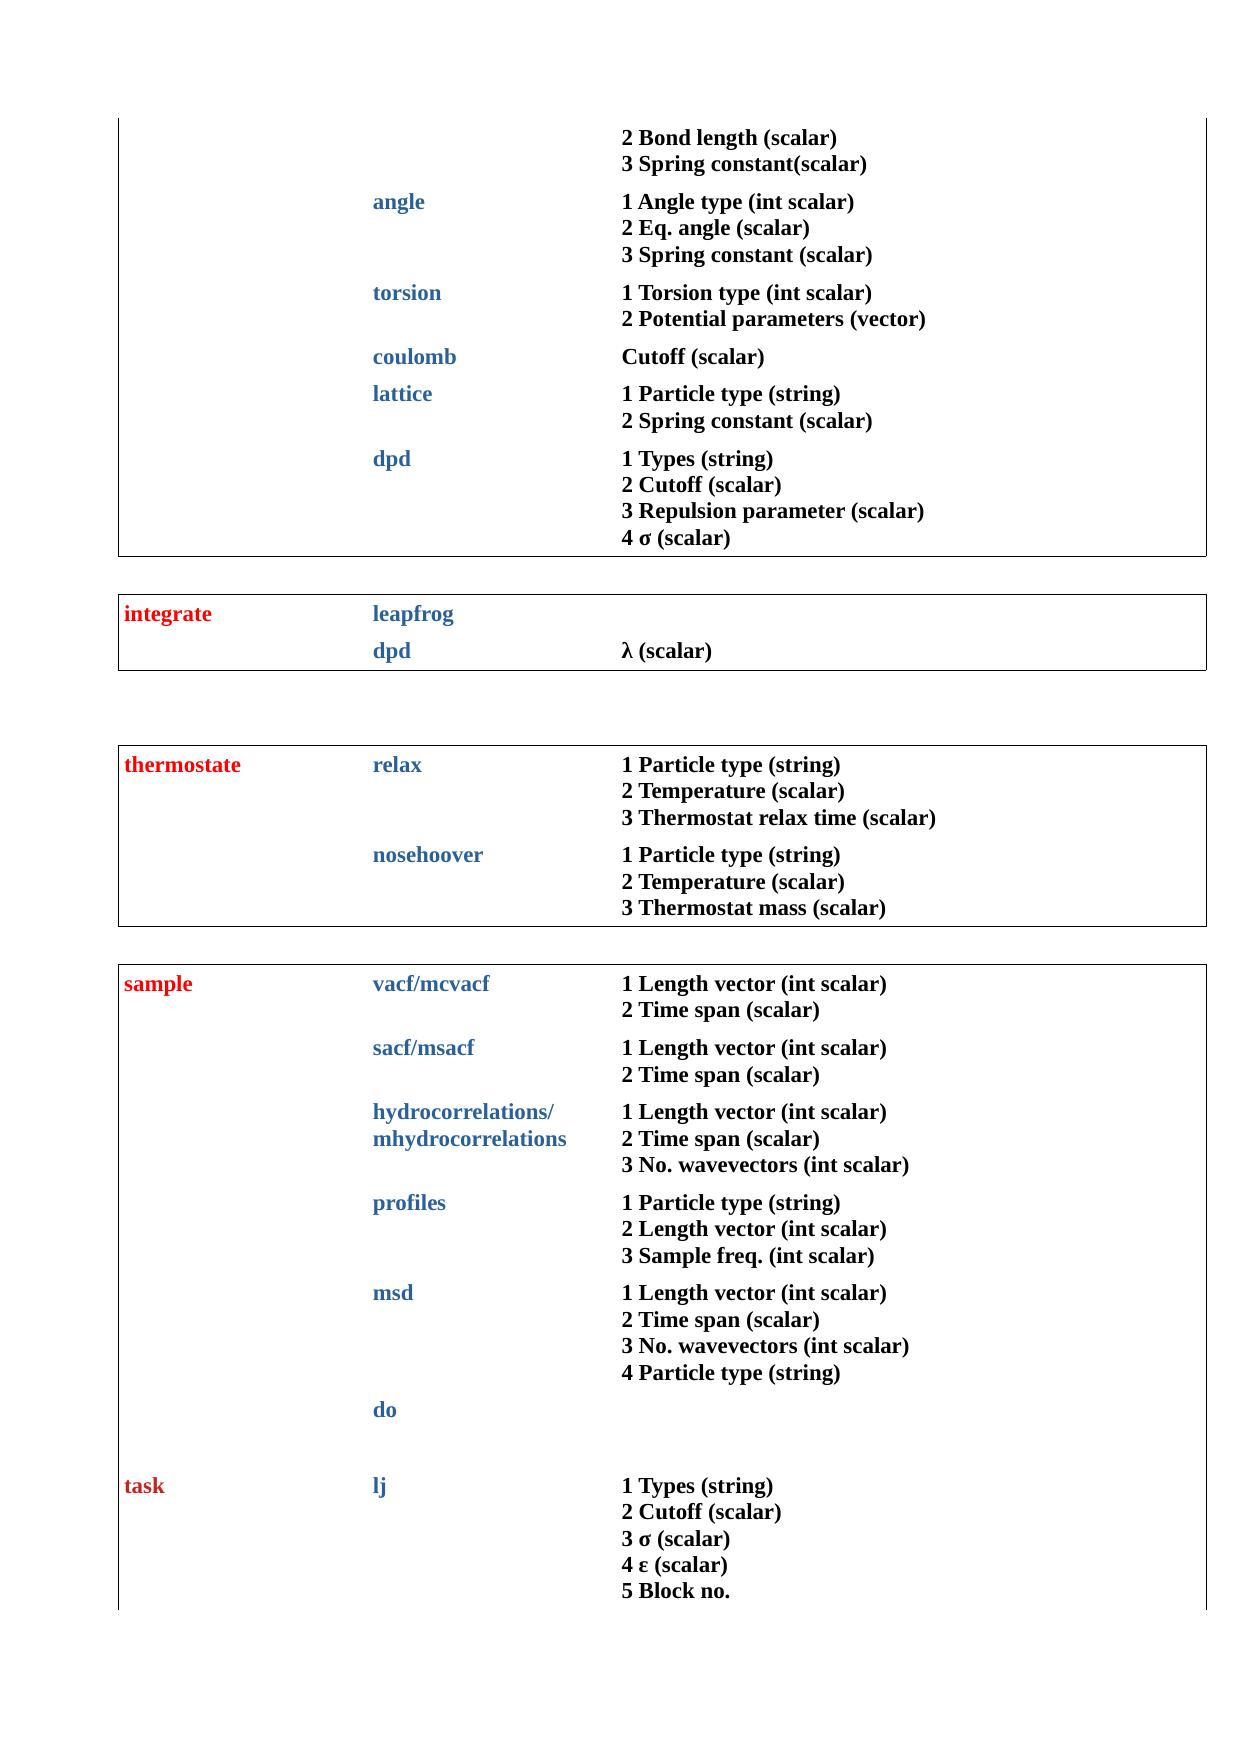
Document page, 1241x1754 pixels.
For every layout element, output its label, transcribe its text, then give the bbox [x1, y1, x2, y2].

table_cell [999, 1093, 1206, 1183]
table_cell [119, 836, 367, 926]
table_cell [999, 927, 1206, 964]
table_cell torsion [367, 273, 616, 337]
table_cell [999, 671, 1206, 707]
table_cell [119, 1391, 367, 1428]
table_cell [367, 708, 616, 745]
table_cell 1 Length vector (int scalar) 2 Time span (scalar) [616, 965, 999, 1028]
table_cell coulomb [367, 337, 616, 375]
table_cell msd [367, 1274, 616, 1391]
table_cell dpd [367, 439, 616, 556]
table_cell [118, 708, 367, 745]
table_cell dpd [367, 632, 616, 669]
table_cell [999, 1183, 1206, 1274]
table_cell [999, 439, 1206, 556]
table_cell [999, 1429, 1206, 1466]
table_cell profiles [367, 1183, 616, 1274]
table_cell [367, 1429, 616, 1466]
table_cell 1 Angle type (int scalar) 2 Eq. angle (scalar) 3 Spring constant (scalar) [616, 182, 999, 273]
table_cell [367, 118, 616, 182]
table_cell lattice [367, 375, 616, 439]
table_cell [999, 375, 1206, 439]
table_cell 1 Length vector (int scalar) 2 Time span (scalar) [616, 1029, 999, 1093]
table_cell [367, 557, 616, 594]
table_cell [999, 836, 1206, 926]
table_cell [616, 1429, 999, 1466]
table_cell 1 Types (string) 2 Cutoff (scalar) 3 Repulsion parameter (scalar) 4 σ (scalar) [616, 439, 999, 556]
table_cell angle [367, 182, 616, 273]
table_cell hydrocorrelations/ mhydrocorrelations [367, 1093, 616, 1183]
table_cell [118, 671, 367, 707]
table_cell [119, 273, 367, 337]
table_cell vacf/mcvacf [367, 965, 616, 1028]
table_cell [367, 671, 616, 707]
table_cell [616, 671, 999, 707]
table_cell 1 Torsion type (int scalar) 2 Potential parameters (vector) [616, 273, 999, 337]
table_cell [999, 746, 1206, 836]
table_cell [999, 1029, 1206, 1093]
table_cell [119, 118, 367, 182]
table_cell [119, 632, 367, 669]
table_cell 1 Length vector (int scalar) 2 Time span (scalar) 3 No. wavevectors (int scalar) [616, 1093, 999, 1183]
table_cell [119, 182, 367, 273]
table_cell [999, 632, 1206, 669]
table_cell [119, 1093, 367, 1183]
table_cell 1 Particle type (string) 2 Temperature (scalar) 3 Thermostat mass (scalar) [616, 836, 999, 926]
table_cell thermostate [119, 746, 367, 836]
table_cell sample [119, 965, 367, 1028]
table_cell integrate [119, 595, 367, 632]
table_cell 1 Particle type (string) 2 Temperature (scalar) 3 Thermostat relax time (scalar) [616, 746, 999, 836]
table_cell [119, 1274, 367, 1391]
table_cell do [367, 1391, 616, 1428]
table_cell [367, 927, 616, 964]
table_cell [616, 927, 999, 964]
table_cell [616, 708, 999, 745]
table_cell [999, 557, 1206, 594]
table_cell λ (scalar) [616, 632, 999, 669]
table_cell [999, 1274, 1206, 1391]
table_cell [119, 439, 367, 556]
table_cell nosehoover [367, 836, 616, 926]
table_cell [999, 1466, 1206, 1609]
table_cell [616, 595, 999, 632]
table_cell [119, 375, 367, 439]
table_cell task [119, 1466, 367, 1609]
table_cell [999, 965, 1206, 1028]
table_cell [118, 557, 367, 594]
table_cell [999, 708, 1206, 745]
table_cell [999, 1391, 1206, 1428]
table_cell [999, 595, 1206, 632]
table_cell [119, 1429, 367, 1466]
table_cell 2 Bond length (scalar) 3 Spring constant(scalar) [616, 118, 999, 182]
table_cell [999, 273, 1206, 337]
table_cell [118, 927, 367, 964]
table_cell 1 Length vector (int scalar) 2 Time span (scalar) 3 No. wavevectors (int scalar) 4 Particle type (string) [616, 1274, 999, 1391]
table_cell lj [367, 1466, 616, 1609]
table_cell sacf/msacf [367, 1029, 616, 1093]
table_cell [999, 182, 1206, 273]
table_cell 1 Particle type (string) 2 Spring constant (scalar) [616, 375, 999, 439]
table_cell [119, 337, 367, 375]
table_cell [999, 118, 1206, 182]
table_cell Cutoff (scalar) [616, 337, 999, 375]
table_cell [616, 1391, 999, 1428]
table_cell relax [367, 746, 616, 836]
table_cell [119, 1029, 367, 1093]
table_cell 1 Particle type (string) 2 Length vector (int scalar) 3 Sample freq. (int scalar) [616, 1183, 999, 1274]
table_cell leapfrog [367, 595, 616, 632]
table_cell 1 Types (string) 2 Cutoff (scalar) 3 σ (scalar) 4 ε (scalar) 5 Block no. [616, 1466, 999, 1609]
table_cell [119, 1183, 367, 1274]
table_cell [999, 337, 1206, 375]
table_cell [616, 557, 999, 594]
